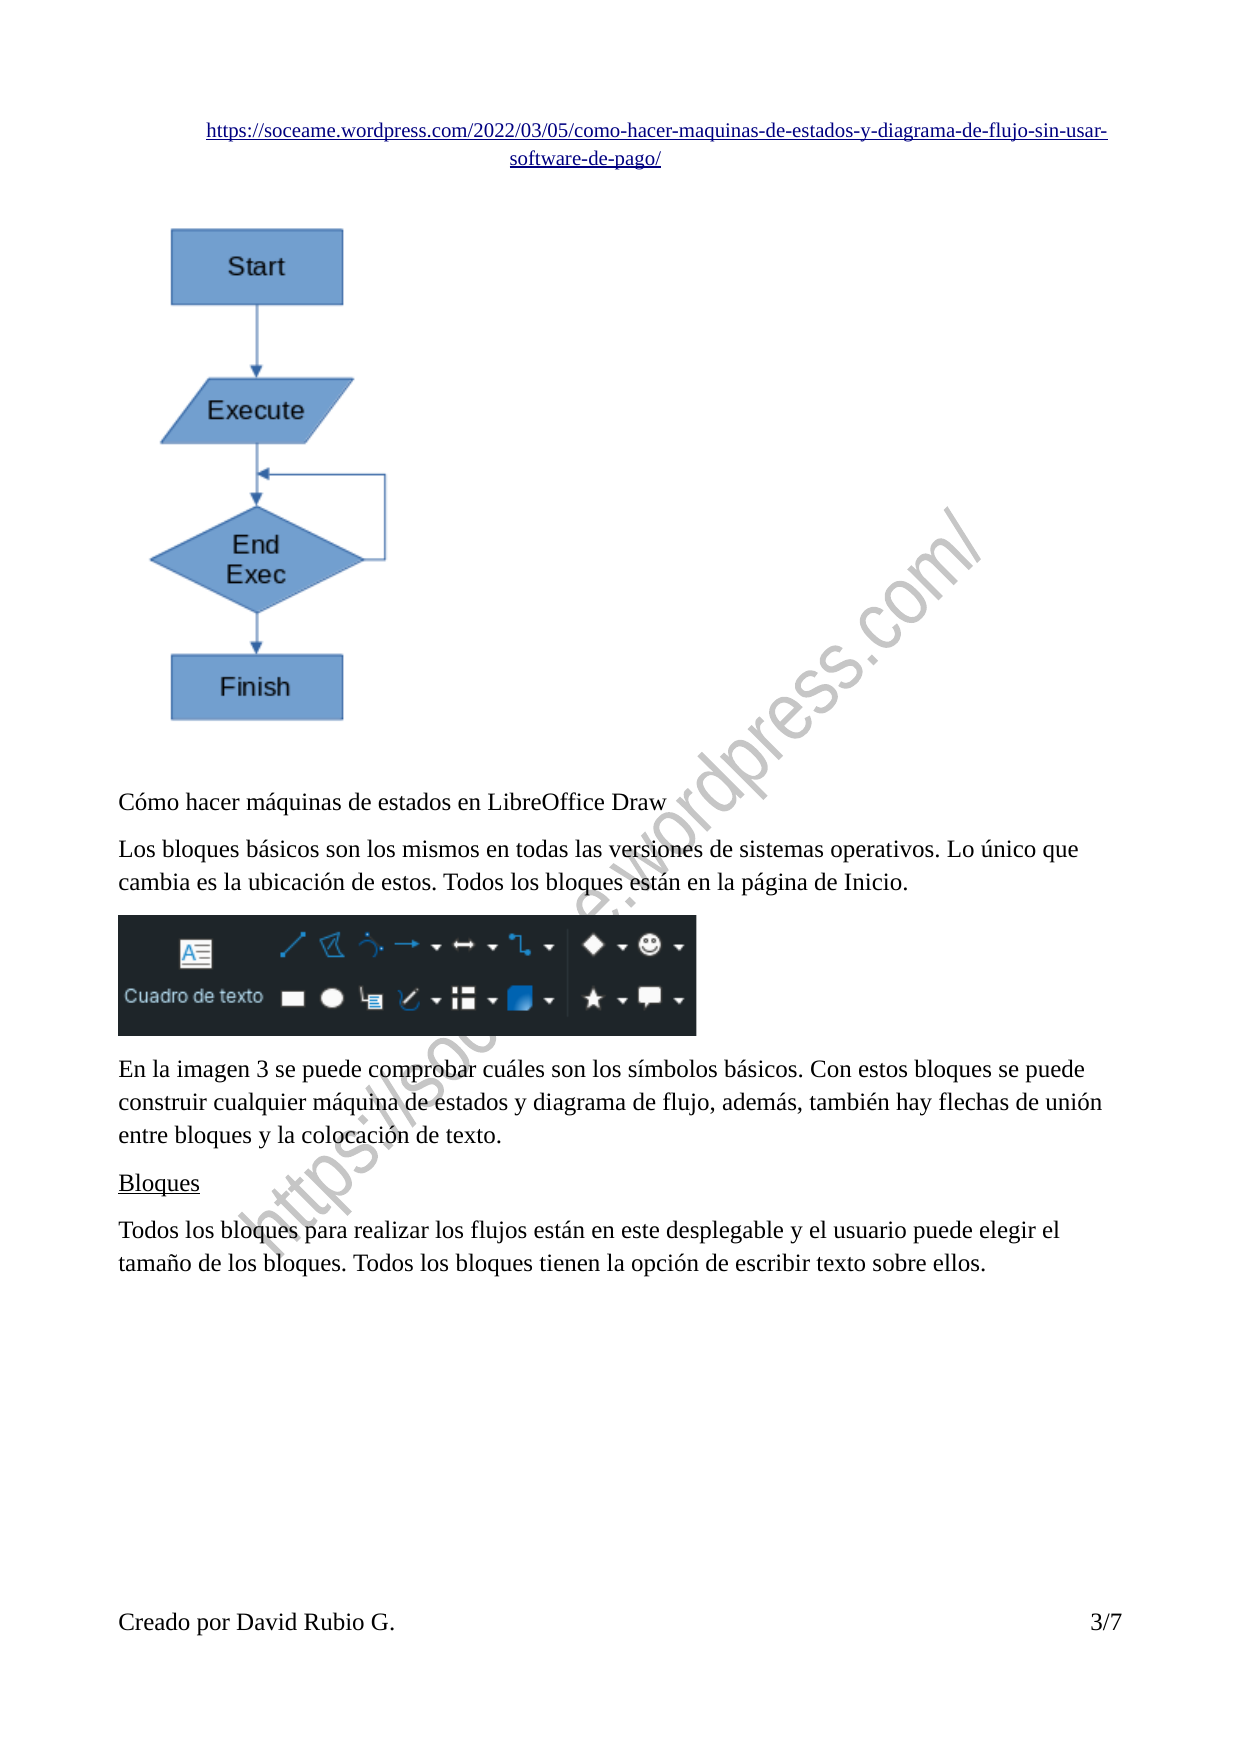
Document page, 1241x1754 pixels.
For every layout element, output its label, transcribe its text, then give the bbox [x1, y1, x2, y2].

text Todos los bloques para realizar los flujos están en este desplegable y el usuario puede elegir el tamaño de los bloques. Todos los bloques tienen la opción de escribir texto sobre ellos. [118, 1216, 1122, 1277]
text Bloques [118, 1168, 327, 1197]
text Los bloques básicos son los mismos en todas las versiones de sistemas operativos. Lo único que cambia es la ubicación de estos. Todos los bloques están en la página de Inicio. [118, 834, 1122, 896]
text [317, 1168, 345, 1191]
text [338, 1168, 1122, 1197]
picture [118, 915, 697, 1036]
picture [118, 199, 436, 768]
text Cómo hacer máquinas de estados en LibreOffice Draw [118, 787, 1122, 816]
text En la imagen 3 se puede comprobar cuáles son los símbolos básicos. Con estos bloques se puede construir cualquier máquina de estados y diagrama de flujo, además, también hay flechas de unión entre bloques y la colocación de texto. [118, 1054, 1122, 1149]
